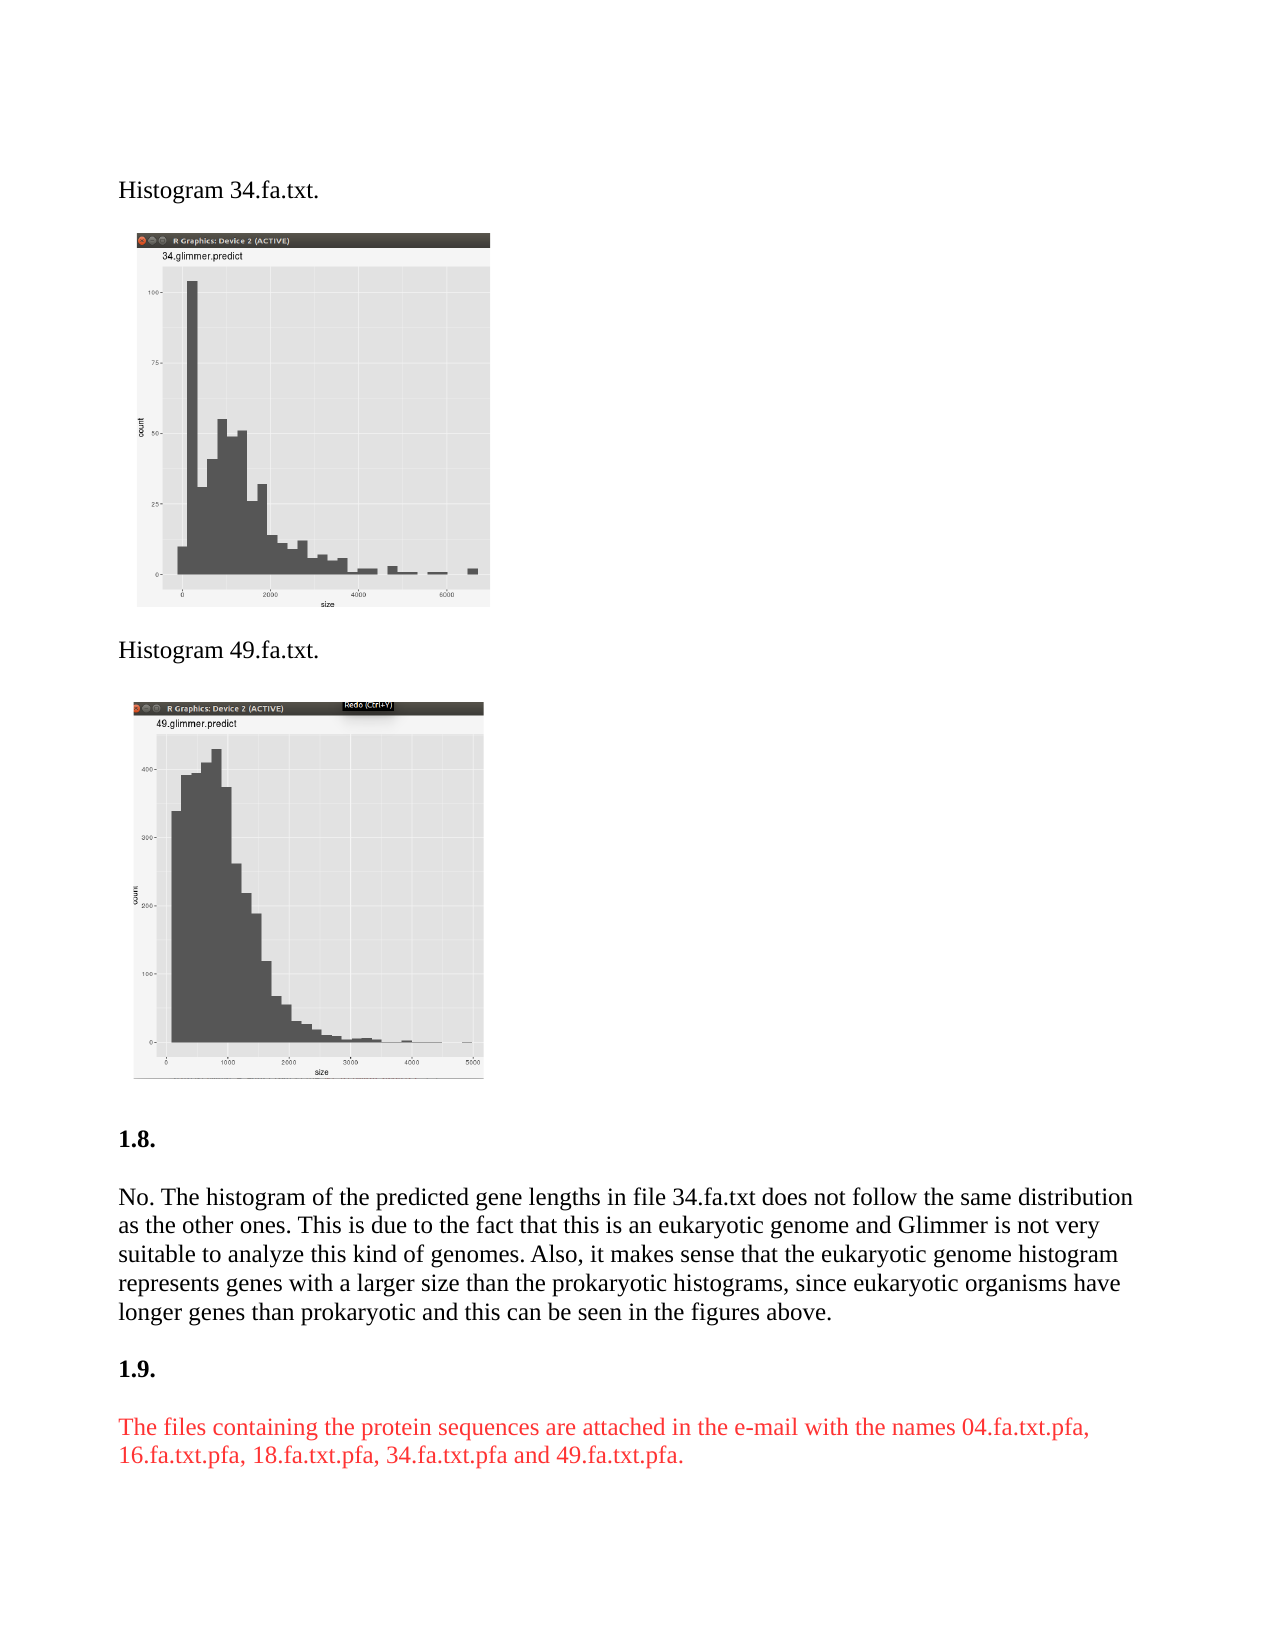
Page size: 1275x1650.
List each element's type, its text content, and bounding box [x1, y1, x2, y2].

text The files containing the protein sequences are attached in the e-mail with the names 04.fa.txt.pfa, 16.fa.txt.pfa, 18.fa.txt.pfa, 34.fa.txt.pfa and 49.fa.txt.pfa. [118, 1412, 1157, 1469]
picture [136, 233, 212, 607]
text Histogram 49.fa.txt. [118, 636, 1157, 664]
text 1.9. [118, 1354, 1157, 1383]
text 1.8. [118, 1124, 1157, 1153]
text Histogram 34.fa.txt. [118, 176, 1157, 204]
picture [133, 702, 209, 1079]
text No. The histogram of the predicted gene lengths in file 34.fa.txt does not follow the same distribution as the other ones. This is due to the fact that this is an eukaryotic genome and Glimmer is not very suitable to analyze this kind of genomes. Also, it makes sense that the eukaryotic genome histogram represents genes with a larger size than the prokaryotic histograms, since eukaryotic organisms have longer genes than prokaryotic and this can be seen in the figures above. [118, 1182, 1157, 1326]
